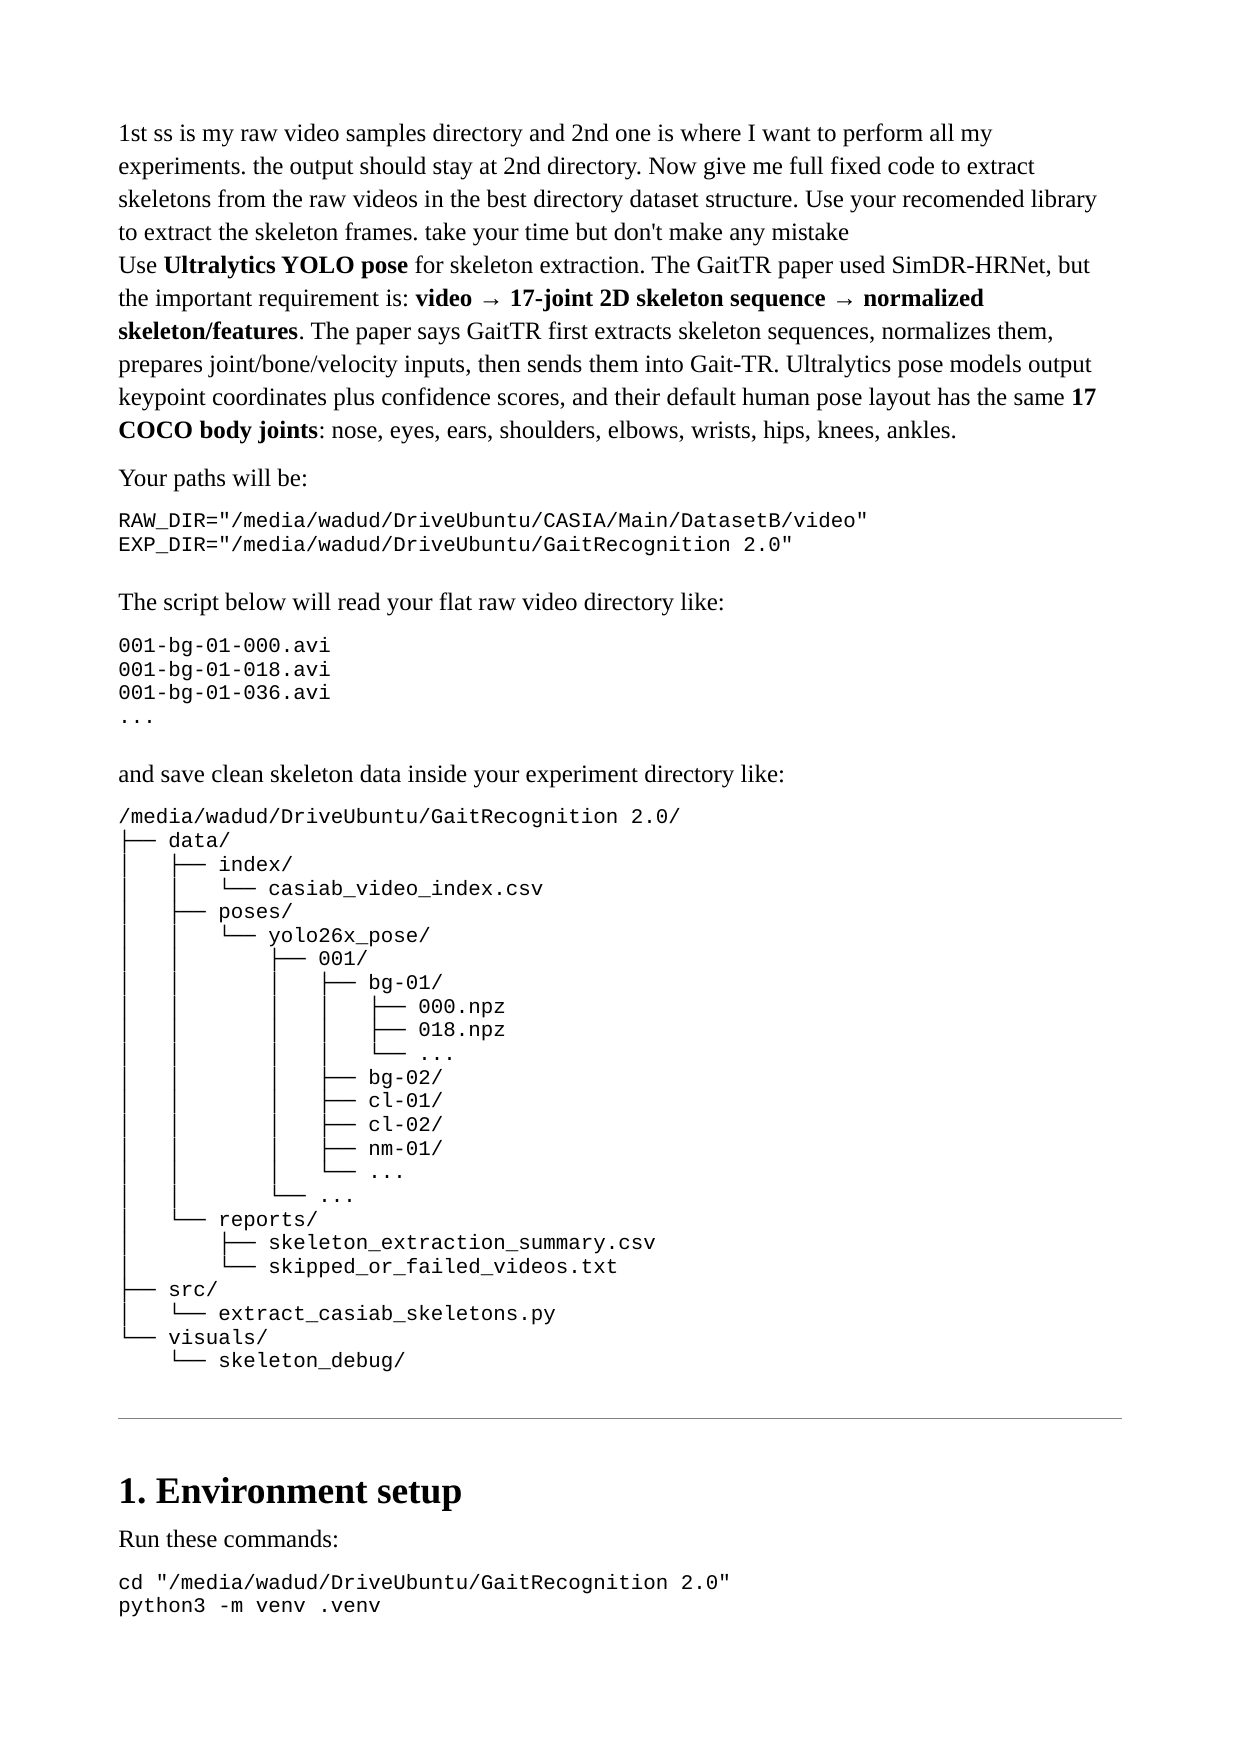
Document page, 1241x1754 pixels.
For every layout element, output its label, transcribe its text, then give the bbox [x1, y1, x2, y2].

text │ │ │ ├── bg-02/ [175, 1067, 274, 1090]
text │ │ │ ├── nm-01/ [175, 1138, 274, 1161]
text │ │ └── ... [175, 1185, 1122, 1208]
text │ │ │ │ ├── 000.npz [325, 996, 374, 1019]
text 001-bg-01-018.avi [118, 658, 1122, 682]
text ├── data/ [118, 830, 1122, 854]
text Use Ultralytics YOLO pose for skeleton extraction. The GaitTR paper used SimDR-HRNet, but the important requirement is: video → 17-joint 2D skeleton sequence → normalized skeleton/features. The paper says GaitTR first extracts skeleton sequences, normalizes them, prepares joint/bone/velocity inputs, then sends them into Gait-TR. Ultralytics pose models output keypoint coordinates plus confidence scores, and their default human pose layout has the same 17 COCO body joints: nose, eyes, ears, shoulders, elbows, wrists, hips, knees, ankles. [118, 250, 1122, 444]
text │ │ │ ├── bg-01/ [118, 972, 1122, 996]
text │ │ │ │ └── ... [118, 1043, 1122, 1067]
text │ │ │ │ ├── 018.npz [118, 1019, 1122, 1043]
text │ ├── index/ [175, 854, 1122, 877]
text │ │ │ ├── bg-02/ [325, 1067, 1122, 1090]
text EXP_DIR="/media/wadud/DriveUbuntu/GaitRecognition 2.0" [118, 534, 1122, 558]
text │ │ │ ├── cl-01/ [118, 1090, 1122, 1114]
text │ │ │ ├── bg-02/ [125, 1067, 174, 1090]
text │ ├── index/ [125, 854, 174, 877]
text │ │ │ │ ├── 000.npz [375, 996, 1122, 1019]
text python3 -m venv .venv [118, 1596, 1122, 1619]
text │ │ │ ├── cl-02/ [118, 1114, 1122, 1138]
text │ ├── skeleton_extraction_summary.csv [118, 1232, 1122, 1256]
text │ │ │ ├── bg-02/ [275, 1067, 324, 1090]
text ... [118, 706, 1122, 729]
text cd "/media/wadud/DriveUbuntu/GaitRecognition 2.0" [118, 1572, 1122, 1596]
text │ └── skipped_or_failed_videos.txt [125, 1256, 1122, 1279]
text │ ├── poses/ [118, 901, 1122, 925]
text 001-bg-01-036.avi [118, 682, 1122, 706]
text │ │ │ ├── nm-01/ [125, 1138, 174, 1161]
text /media/wadud/DriveUbuntu/GaitRecognition 2.0/ [118, 807, 1122, 830]
text 001-bg-01-000.avi [118, 635, 1122, 658]
text │ └── extract_casiab_skeletons.py [118, 1303, 1122, 1327]
text │ │ └── yolo26x_pose/ [175, 925, 1122, 948]
text RAW_DIR="/media/wadud/DriveUbuntu/CASIA/Main/DatasetB/video" [118, 511, 1122, 534]
text │ │ ├── 001/ [118, 948, 1122, 972]
text │ │ │ │ ├── 000.npz [275, 996, 324, 1019]
text Your paths will be: [118, 463, 1122, 492]
text 1st ss is my raw video samples directory and 2nd one is where I want to perform all my experiments. the output should stay at 2nd directory. Now give me full fixed code to extract skeletons from the raw videos in the best directory dataset structure. Use your recomended library to extract the skeleton frames. take your time but don't make any mistake [118, 118, 1122, 246]
text │ │ │ │ ├── 000.npz [125, 996, 174, 1019]
text Run these commands: [118, 1524, 1122, 1553]
text │ │ │ │ ├── 000.npz [175, 996, 274, 1019]
text └── skeleton_debug/ [118, 1350, 1122, 1374]
text │ │ │ ├── nm-01/ [275, 1138, 324, 1161]
text ├── src/ [118, 1279, 1122, 1303]
text │ │ └── ... [125, 1185, 174, 1208]
text │ │ │ └── ... [118, 1161, 1122, 1185]
text │ │ │ ├── nm-01/ [325, 1138, 1122, 1161]
text │ │ └── casiab_video_index.csv [118, 877, 1122, 901]
text The script below will read your flat raw video directory like: [118, 587, 1122, 616]
subtitle 1. Environment setup [118, 1469, 1122, 1512]
text └── visuals/ [118, 1327, 1122, 1350]
text and save clean skeleton data inside your experiment directory like: [118, 759, 1122, 788]
text │ └── reports/ [118, 1208, 1122, 1232]
text │ │ └── yolo26x_pose/ [125, 925, 174, 948]
